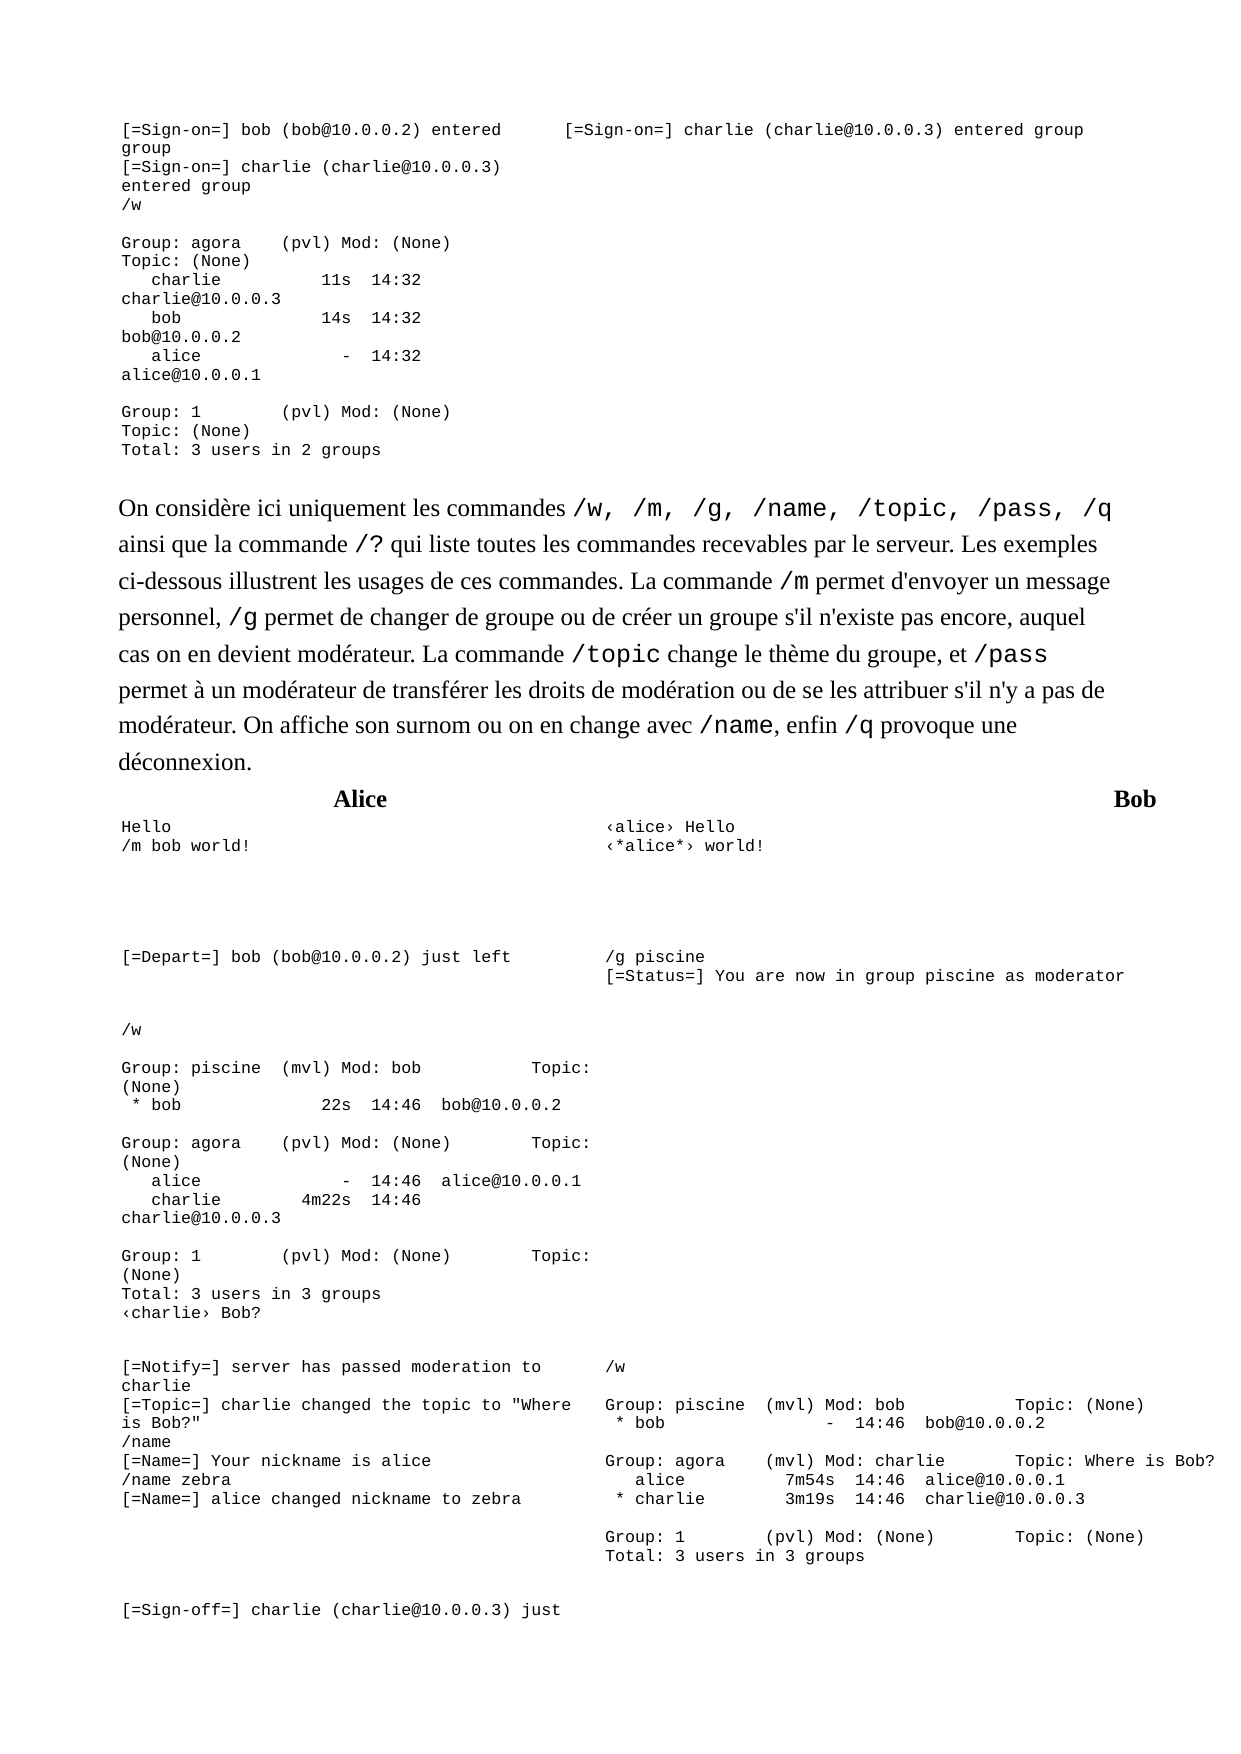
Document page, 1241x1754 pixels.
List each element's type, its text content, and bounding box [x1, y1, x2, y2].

table_cell [=Sign-on=] charlie (charlie@10.0.0.3) entered group [561, 118, 1240, 493]
table_cell [=Depart=] bob (bob@10.0.0.2) just left [118, 946, 602, 1019]
table_cell /w Group: piscine (mvl) Mod: bob Topic: (None) * bob - 14:46 bob@10.0.0.2 Group: agora (mvl) Mod: charlie Topic: Where is Bob? alice 7m54s 14:46 alice@10.0.0.1 * charlie 3m19s 14:46 charlie@10.0.0.3 Group: 1 (pvl) Mod: (None) Topic: (None) Total: 3 users in 3 groups [602, 1356, 1240, 1598]
table_cell /g piscine [=Status=] You are now in group piscine as moderator [602, 946, 1240, 1019]
table_cell [602, 1019, 1240, 1356]
table_cell [=Sign-on=] bob (bob@10.0.0.2) entered group [=Sign-on=] charlie (charlie@10.0.0.3) entered group /w Group: agora (pvl) Mod: (None) Topic: (None) charlie 11s 14:32 charlie@10.0.0.3 bob 14s 14:32 bob@10.0.0.2 alice - 14:32 alice@10.0.0.1 Group: 1 (pvl) Mod: (None) Topic: (None) Total: 3 users in 2 groups [118, 118, 561, 493]
table_cell Hello /m bob world! [118, 816, 602, 946]
text On considère ici uniquement les commandes /w, /m, /g, /name, /topic, /pass, /q ainsi que la commande /? qui liste toutes les commandes recevables par le serveur. Les exemples ci-dessous illustrent les usages de ces commandes. La commande /m permet d'envoyer un message personnel, /g permet de changer de groupe ou de créer un groupe s'il n'existe pas encore, auquel cas on en devient modérateur. La commande /topic change le thème du groupe, et /pass permet à un modérateur de transférer les droits de modération ou de se les attribuer s'il n'y a pas de modérateur. On affiche son surnom ou on en change avec /name, enfin /q provoque une déconnexion. [118, 493, 1122, 775]
table_cell [602, 1598, 1240, 1628]
table_header Bob [602, 781, 1240, 816]
table_header Alice [118, 781, 602, 816]
table_cell [=Sign-off=] charlie (charlie@10.0.0.3) just [118, 1598, 602, 1628]
table_cell /w Group: piscine (mvl) Mod: bob Topic: (None) * bob 22s 14:46 bob@10.0.0.2 Group: agora (pvl) Mod: (None) Topic: (None) alice - 14:46 alice@10.0.0.1 charlie 4m22s 14:46 charlie@10.0.0.3 Group: 1 (pvl) Mod: (None) Topic: (None) Total: 3 users in 3 groups ‹charlie› Bob? [118, 1019, 602, 1356]
table_cell [=Notify=] server has passed moderation to charlie [=Topic=] charlie changed the topic to "Where is Bob?" /name [=Name=] Your nickname is alice /name zebra [=Name=] alice changed nickname to zebra [118, 1356, 602, 1598]
table_cell ‹alice› Hello ‹*alice*› world! [602, 816, 1240, 946]
